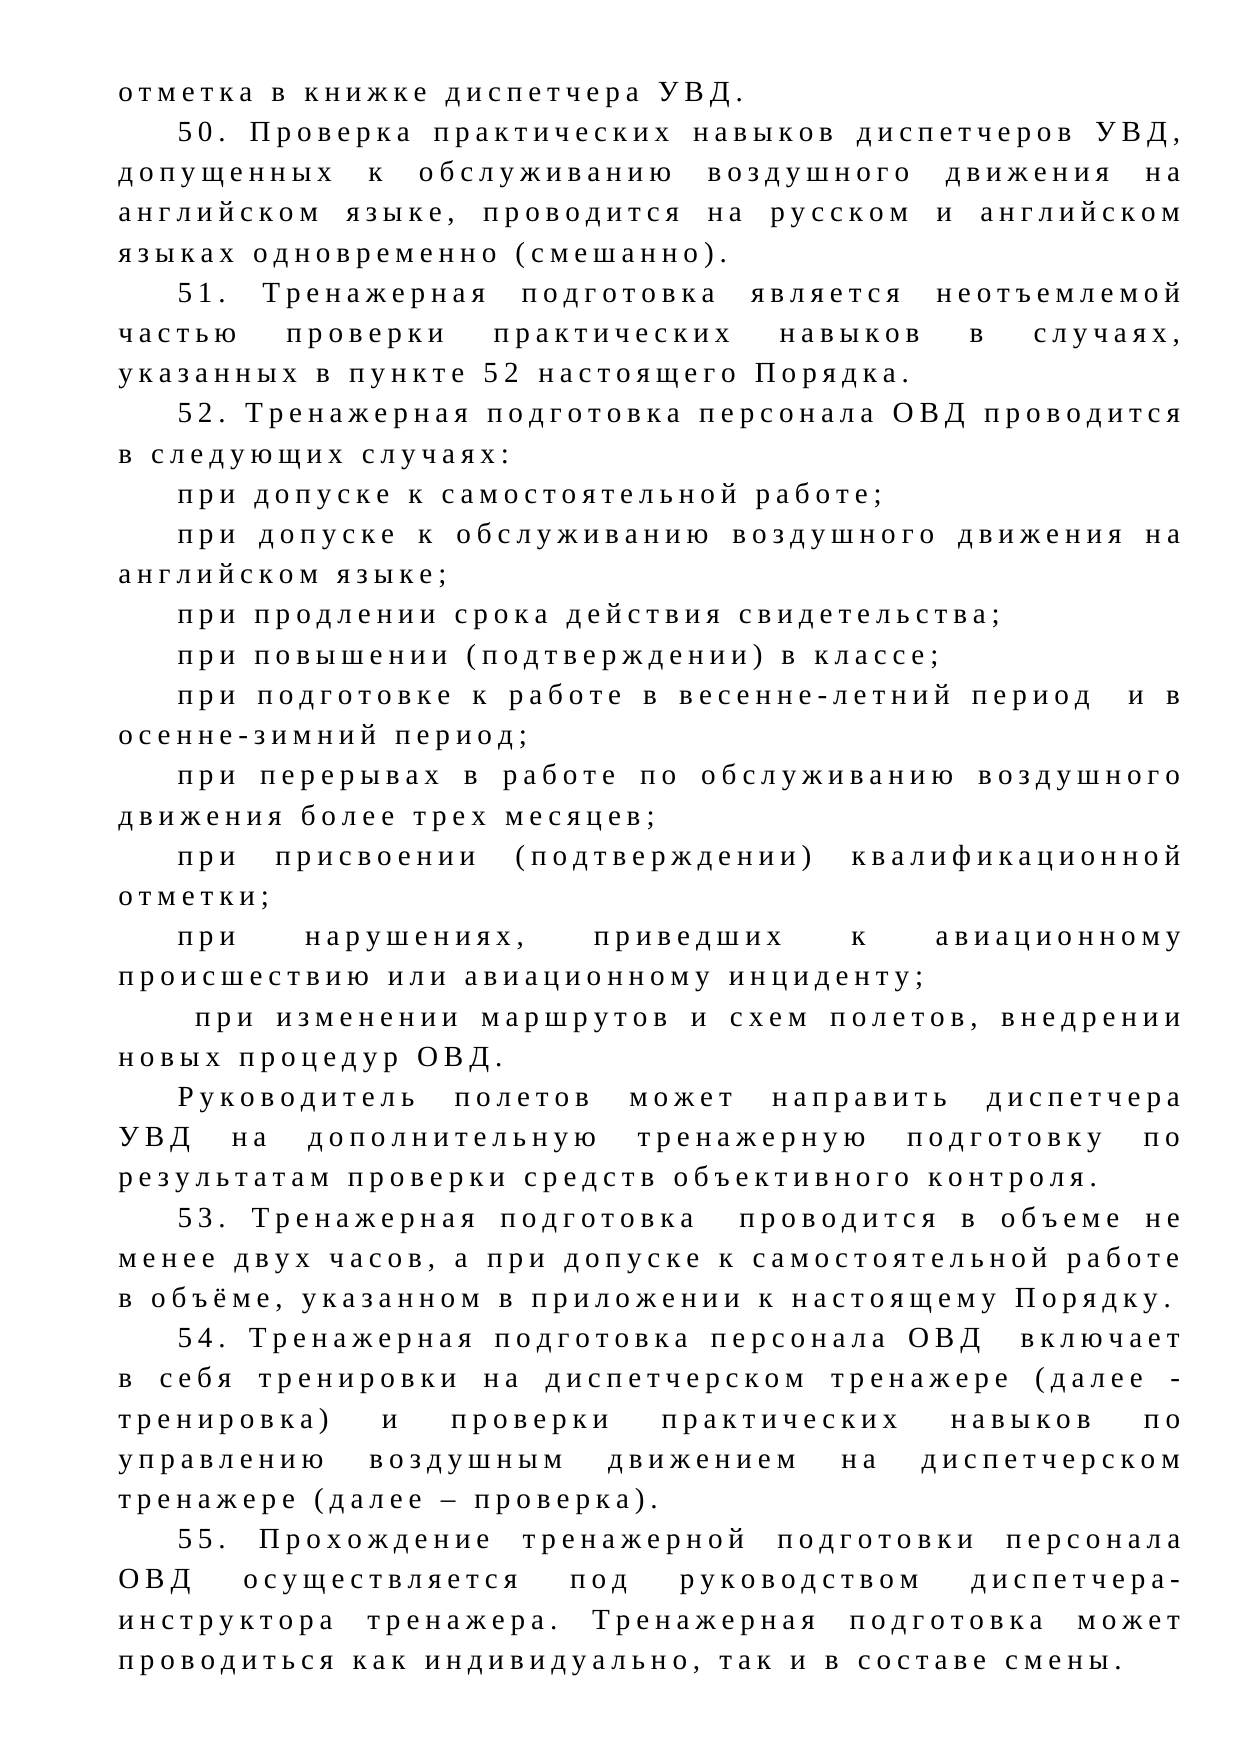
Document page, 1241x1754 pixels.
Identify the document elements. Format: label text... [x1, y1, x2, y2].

text при повышении (подтверждении) в классе; [118, 637, 1181, 670]
text при присвоении (подтверждении) квалификационной отметки; [118, 838, 1181, 912]
text при нарушениях, приведших к авиационному происшествию или авиационному инциденту; [118, 918, 1181, 992]
text 54. Тренажерная подготовка персонала ОВД включает в себя тренировки на диспетчерском тренажере (далее - тренировка) и проверки практических навыков по управлению воздушным движением на диспетчерском тренажере (далее – проверка). [118, 1320, 1181, 1515]
text при перерывах в работе по обслуживанию воздушного движения более трех месяцев; [118, 757, 1181, 831]
text 50. Проверка практических навыков диспетчеров УВД, допущенных к обслуживанию воздушного движения на английском языке, проводится на русском и английском языках одновременно (смешанно). [118, 114, 1181, 268]
text 51. Тренажерная подготовка является неотъемлемой частью проверки практических навыков в случаях, указанных в пункте 52 настоящего Порядка. [118, 275, 1181, 389]
text при подготовке к работе в весенне-летний период и в осенне-зимний период; [118, 677, 1181, 751]
text 53. Тренажерная подготовка проводится в объеме не менее двух часов, а при допуске к самостоятельной работе в объёме, указанном в приложении к настоящему Порядку. [118, 1200, 1181, 1314]
text отметка в книжке диспетчера УВД. [118, 74, 1181, 107]
text при допуске к обслуживанию воздушного движения на английском языке; [118, 516, 1181, 590]
text 55. Прохождение тренажерной подготовки персонала ОВД осуществляется под руководством диспетчера-инструктора тренажера. Тренажерная подготовка может проводиться как индивидуально, так и в составе смены. [118, 1521, 1181, 1676]
text при допуске к самостоятельной работе; [118, 476, 1181, 509]
text при продлении срока действия свидетельства; [118, 597, 1181, 630]
text при изменении маршрутов и схем полетов, внедрении новых процедур ОВД. [118, 999, 1181, 1072]
text 52. Тренажерная подготовка персонала ОВД проводится в следующих случаях: [118, 396, 1181, 469]
text Руководитель полетов может направить диспетчера УВД на дополнительную тренажерную подготовку по результатам проверки средств объективного контроля. [118, 1079, 1181, 1193]
